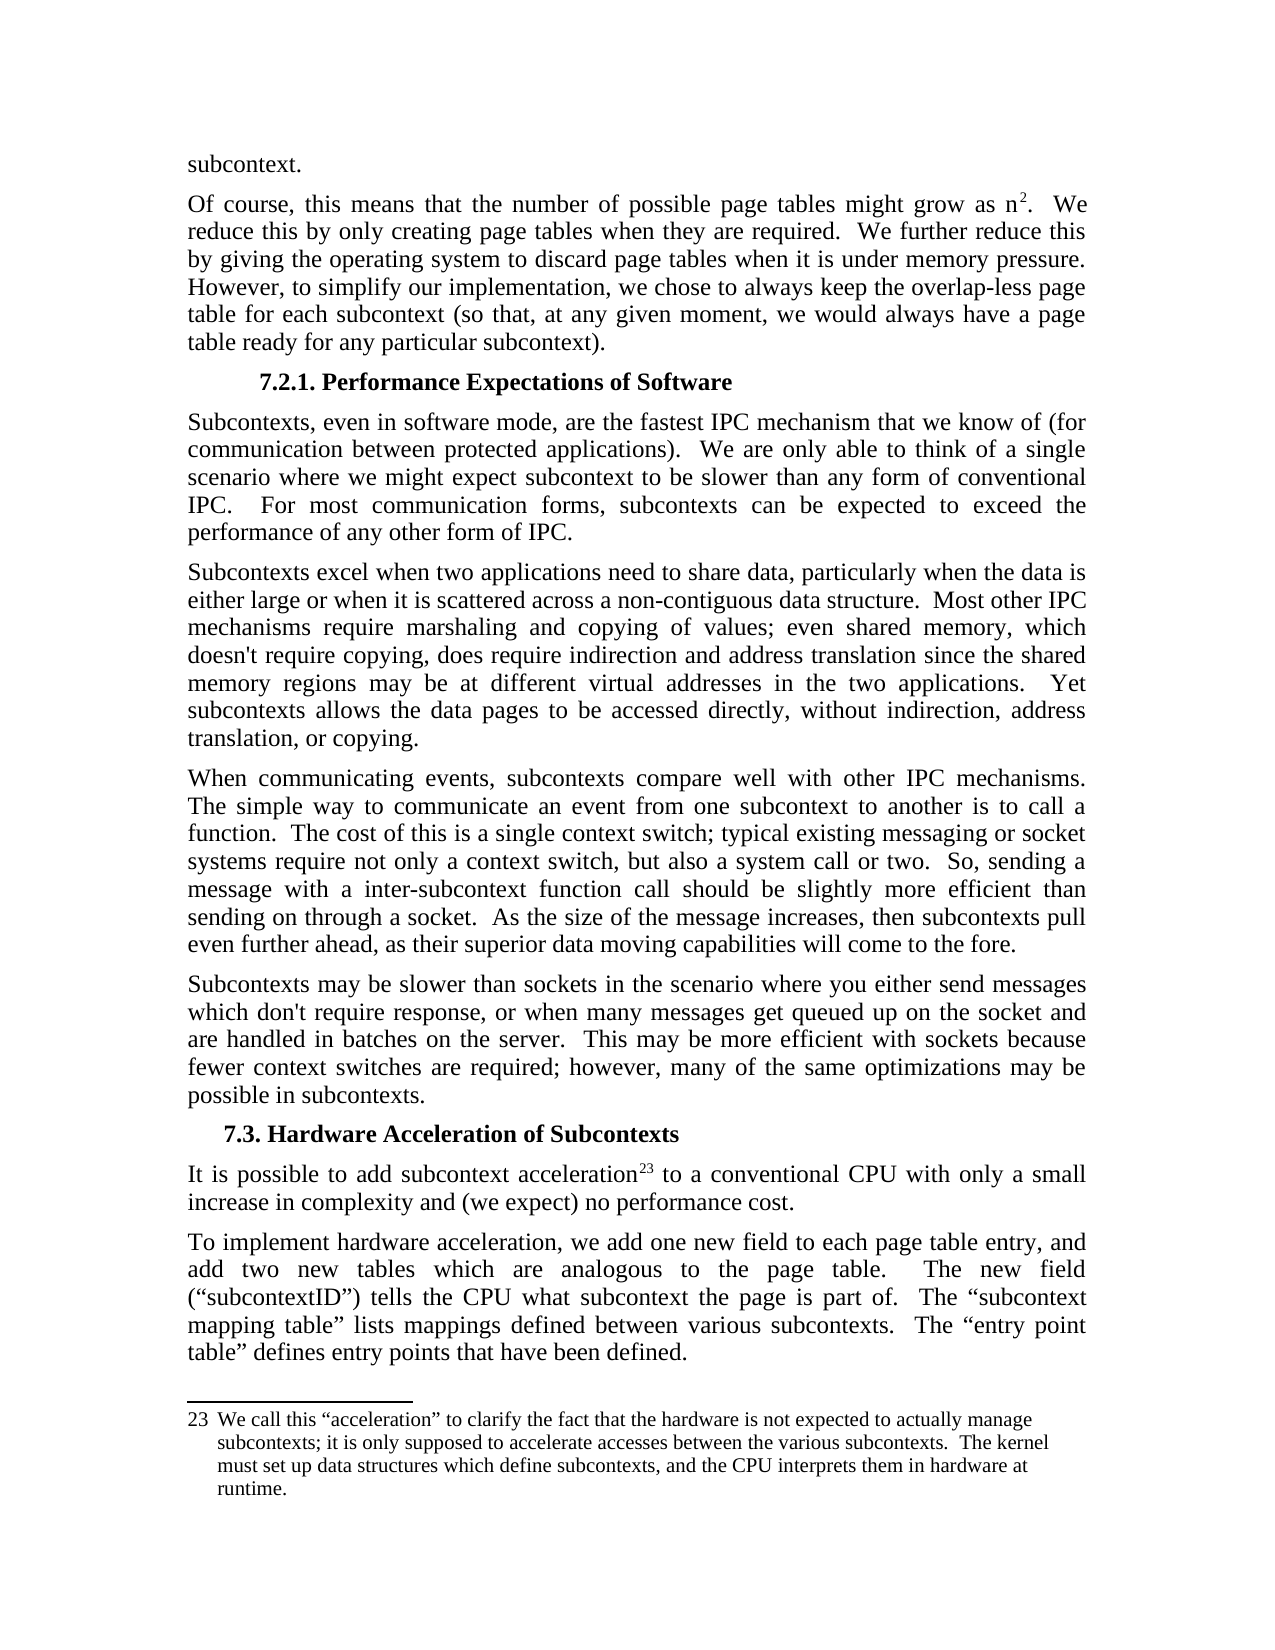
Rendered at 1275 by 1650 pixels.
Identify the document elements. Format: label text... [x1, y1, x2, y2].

text Of course, this means that the number of possible page tables might grow as n2. We reduce this by only creating page tables when they are required. We further reduce this by giving the operating system to discard page tables when it is under memory pressure. However, to simplify our implementation, we chose to always keep the overlap-less page table for each subcontext (so that, at any given moment, we would always have a page table ready for any particular subcontext). [187, 190, 1087, 356]
text Subcontexts, even in software mode, are the fastest IPC mechanism that we know of (for communication between protected applications). We are only able to think of a single scenario where we might expect subcontext to be slower than any form of conventional IPC. For most communication forms, subcontexts can be expected to exceed the performance of any other form of IPC. [187, 408, 1087, 546]
list Hardware Acceleration of Subcontexts [217, 1121, 1087, 1148]
text When communicating events, subcontexts compare well with other IPC mechanisms. The simple way to communicate an event from one subcontext to another is to call a function. The cost of this is a single context switch; typical existing messaging or socket systems require not only a context switch, but also a system call or two. So, sending a message with a inter-subcontext function call should be slightly more efficient than sending on through a socket. As the size of the message increases, then subcontexts pull even further ahead, as their superior data moving capabilities will come to the fore. [187, 764, 1087, 958]
text It is possible to add subcontext acceleration to a conventional CPU with only a small increase in complexity and (we expect) no performance cost. [187, 1160, 1087, 1216]
text We call this “acceleration” to clarify the fact that the hardware is not expected to actually manage subcontexts; it is only supposed to accelerate accesses between the various subcontexts. The kernel must set up data structures which define subcontexts, and the CPU interprets them in hardware at runtime. [187, 1408, 1087, 1500]
text Subcontexts may be slower than sockets in the scenario where you either send messages which don't require response, or when many messages get queued up on the socket and are handled in batches on the server. This may be more efficient with sockets because fewer context switches are required; however, many of the same optimizations may be possible in subcontexts. [187, 970, 1087, 1108]
list Performance Expectations of Software [247, 368, 1087, 396]
text subcontext. [187, 150, 1087, 178]
text To implement hardware acceleration, we add one new field to each page table entry, and add two new tables which are analogous to the page table. The new field (“subcontextID”) tells the CPU what subcontext the page is part of. The “subcontext mapping table” lists mappings defined between various subcontexts. The “entry point table” defines entry points that have been defined. [187, 1228, 1087, 1366]
text Subcontexts excel when two applications need to share data, particularly when the data is either large or when it is scattered across a non-contiguous data structure. Most other IPC mechanisms require marshaling and copying of values; even shared memory, which doesn't require copying, does require indirection and address translation since the shared memory regions may be at different virtual addresses in the two applications. Yet subcontexts allows the data pages to be accessed directly, without indirection, address translation, or copying. [187, 558, 1087, 752]
